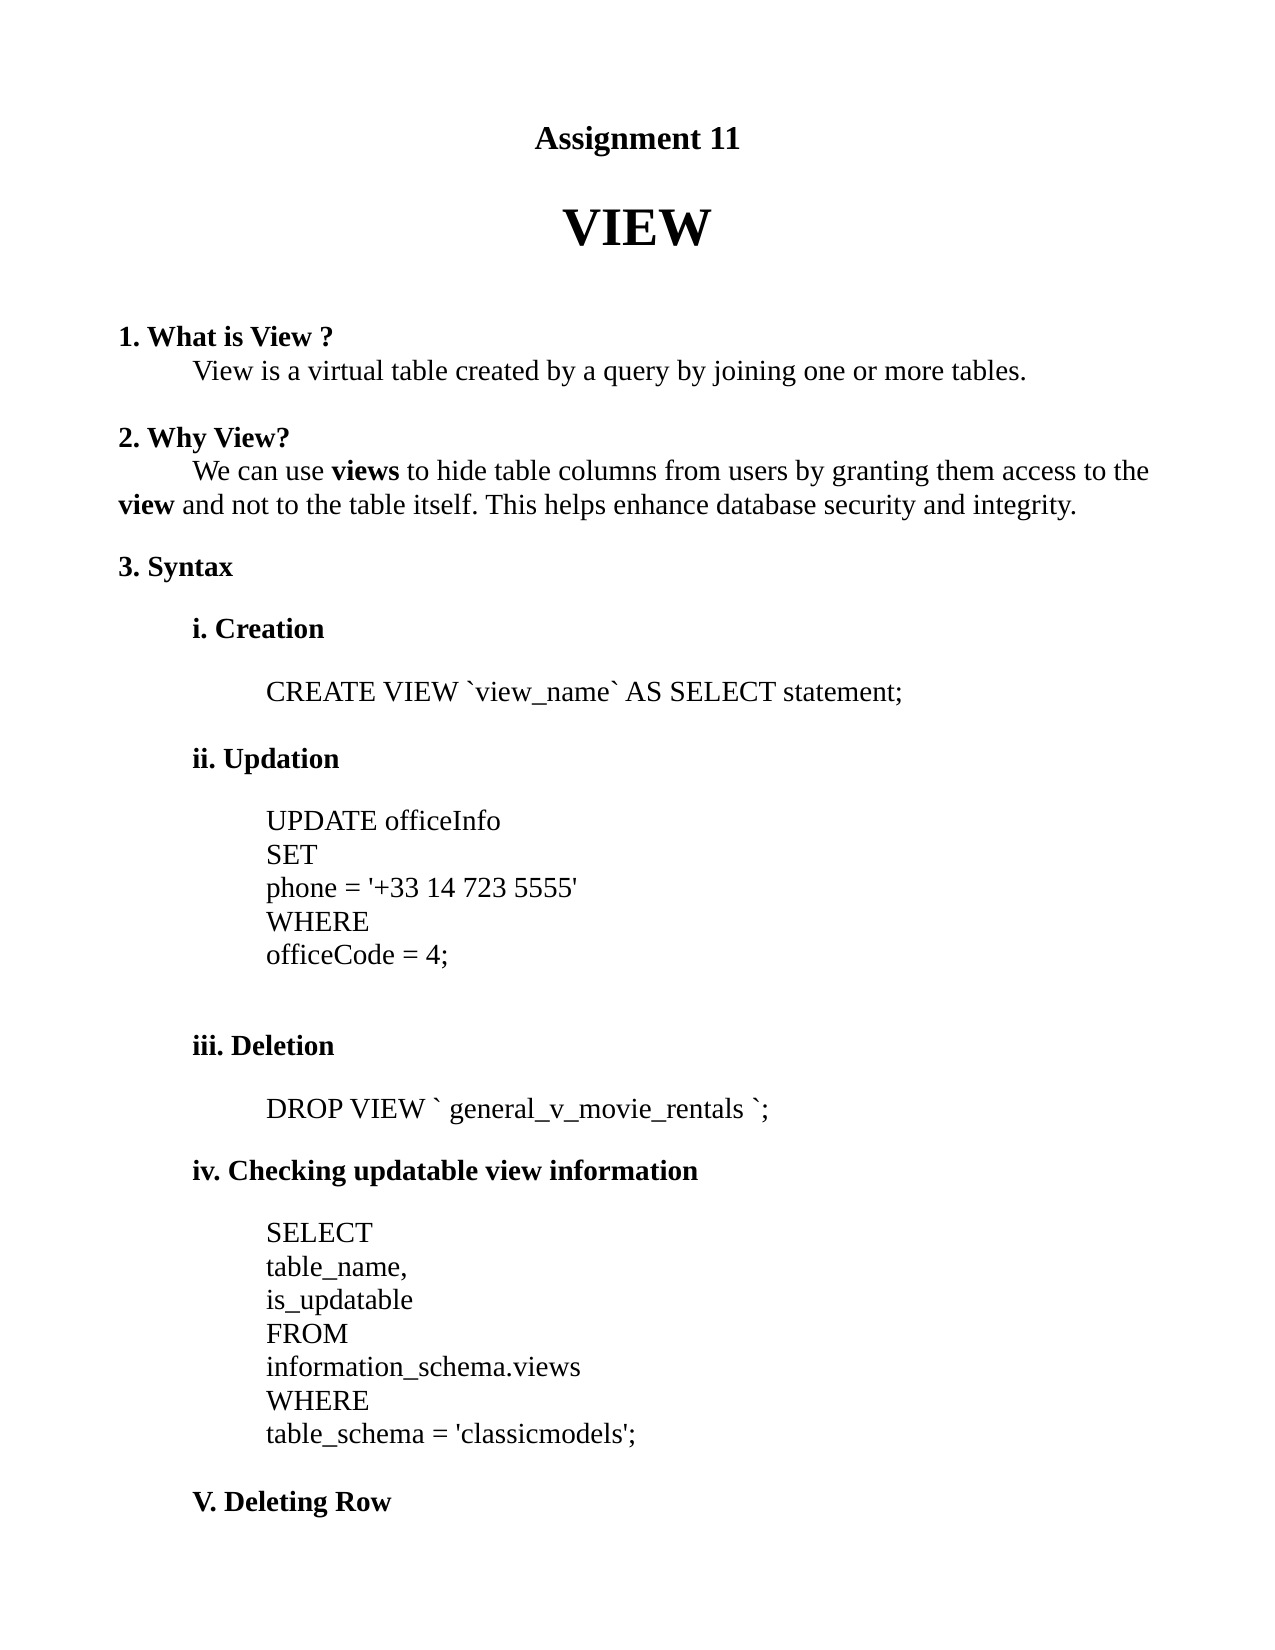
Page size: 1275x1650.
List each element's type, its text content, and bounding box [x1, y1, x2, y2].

text SET [118, 837, 1157, 870]
text information_schema.views [118, 1349, 1157, 1383]
text Assignment 11 [118, 118, 1157, 156]
text FROM [118, 1316, 1157, 1349]
text phone = '+33 14 723 5555' [118, 870, 1157, 904]
text CREATE VIEW `view_name` AS SELECT statement; [118, 674, 1157, 707]
text iv. Checking updatable view information [118, 1153, 1157, 1187]
text V. Deleting Row [118, 1484, 1157, 1517]
text ii. Updation [118, 741, 1157, 774]
text UPDATE officeInfo [118, 803, 1157, 837]
text is_updatable [118, 1282, 1157, 1316]
text 3. Syntax [118, 549, 1157, 583]
text officeCode = 4; [118, 937, 1157, 971]
text iii. Deletion [118, 1028, 1157, 1062]
text table_schema = 'classicmodels'; [118, 1417, 1157, 1450]
text table_name, [118, 1249, 1157, 1282]
text We can use views to hide table columns from users by granting them access to the view and not to the table itself. This helps enhance database security and integrity. [118, 453, 1157, 521]
text i. Creation [118, 612, 1157, 645]
text View is a virtual table created by a query by joining one or more tables. [118, 353, 1157, 386]
text 2. Why View? [118, 420, 1157, 453]
text DROP VIEW ` general_v_movie_rentals `; [118, 1091, 1157, 1124]
text 1. What is View ? [118, 319, 1157, 353]
text VIEW [118, 195, 1157, 257]
text SELECT [118, 1215, 1157, 1249]
text WHERE [118, 1383, 1157, 1417]
text WHERE [118, 904, 1157, 937]
